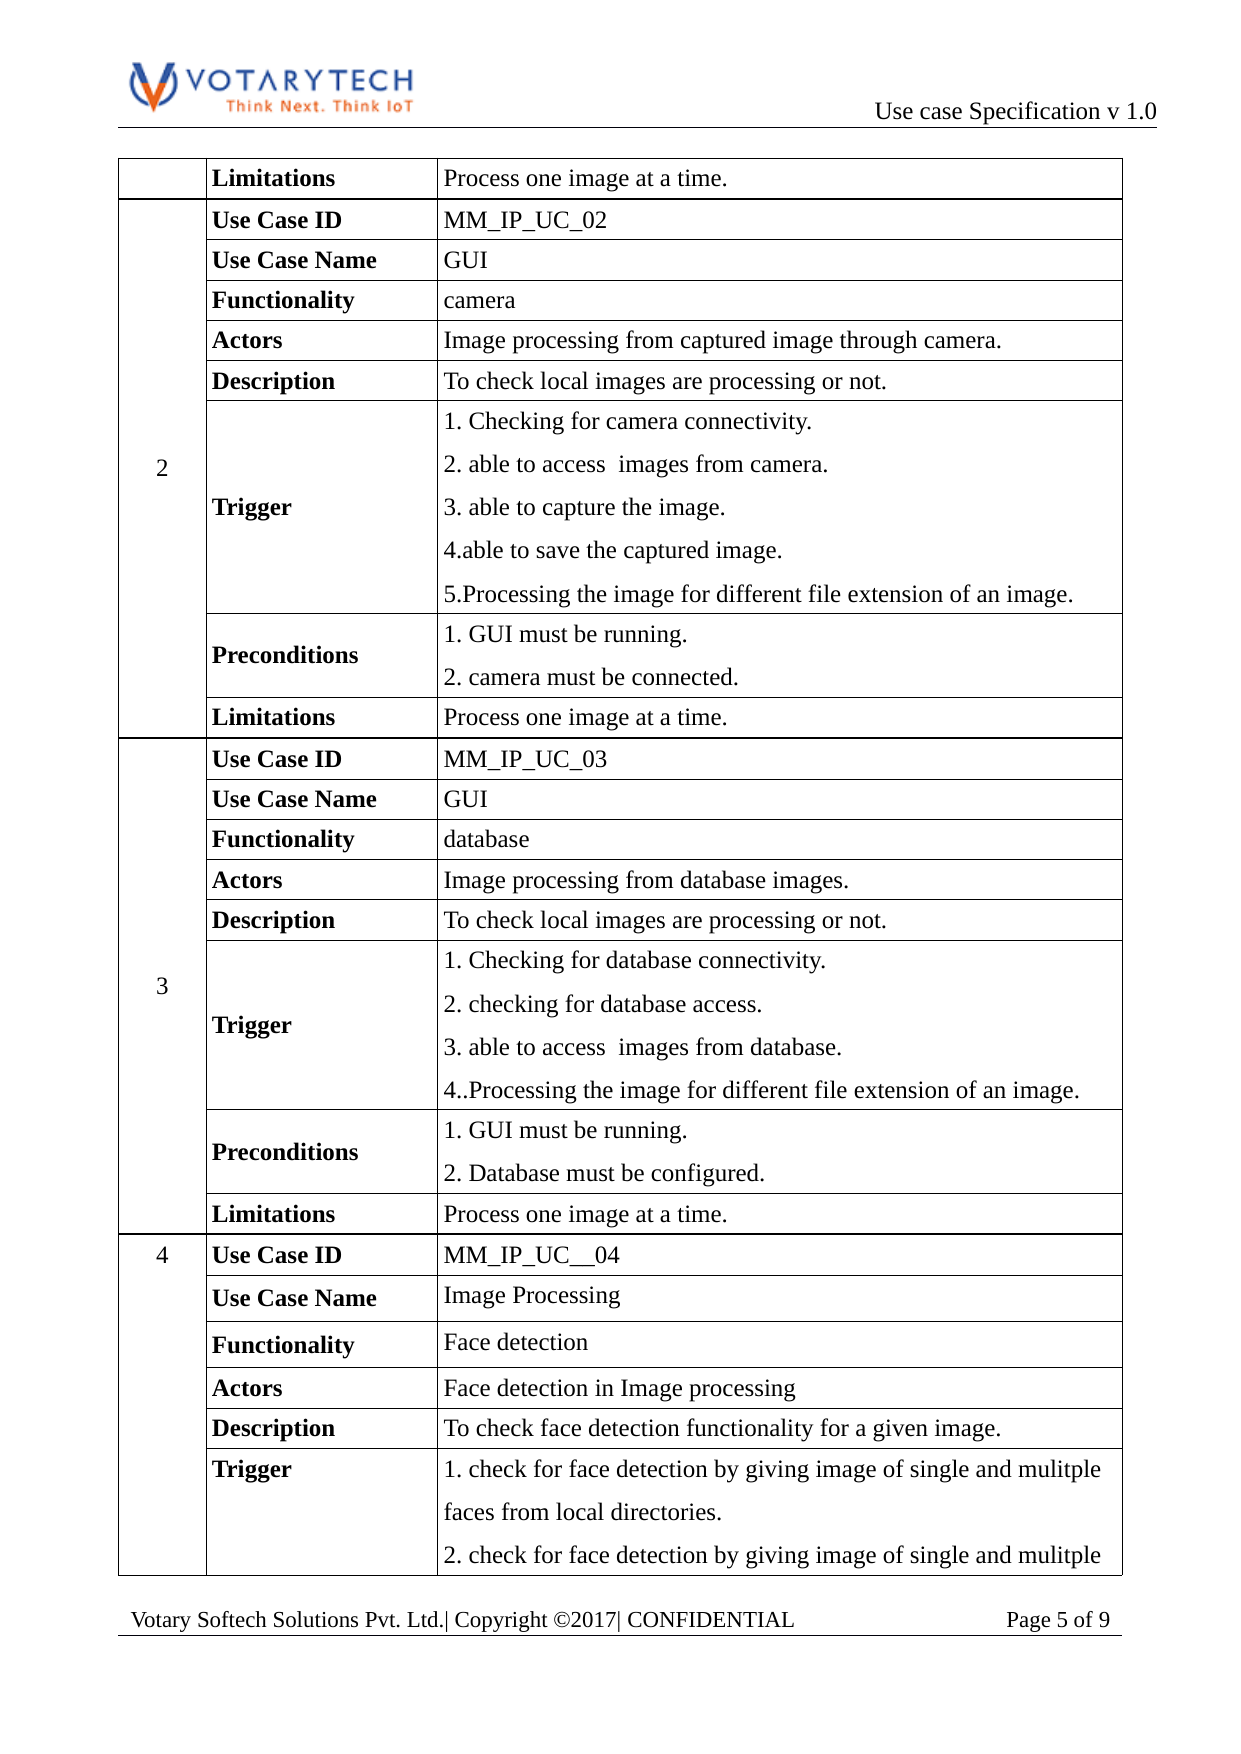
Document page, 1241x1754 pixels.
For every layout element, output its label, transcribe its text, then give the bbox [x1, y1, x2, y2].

table_cell Actors [207, 860, 437, 899]
table_cell 4 [119, 1235, 206, 1574]
table_cell 1. GUI must be running. 2. camera must be connected. [438, 614, 1122, 697]
table_cell GUI [438, 780, 1122, 819]
table_header [119, 159, 206, 198]
table_cell Preconditions [207, 1110, 437, 1193]
table_cell 3 [119, 739, 206, 1233]
table_cell Limitations [207, 1194, 437, 1233]
table_cell Trigger [207, 401, 437, 613]
table_cell Functionality [207, 1322, 437, 1367]
table_cell Image Processing [438, 1276, 1122, 1321]
table_cell Functionality [207, 281, 437, 320]
table_cell Use Case ID [207, 739, 437, 778]
table_cell MM_IP_UC_03 [438, 739, 1122, 778]
table_cell database [438, 820, 1122, 859]
table_cell Use Case Name [207, 240, 437, 279]
table_cell 1. Checking for camera connectivity. 2. able to access images from camera. 3. able to capture the image. 4.able to save the captured image. 5.Processing the image for different file extension of an image. [438, 401, 1122, 613]
table_cell Face detection [438, 1322, 1122, 1367]
table_cell Use Case Name [207, 780, 437, 819]
table_cell GUI [438, 240, 1122, 279]
table_cell Process one image at a time. [438, 1194, 1122, 1233]
table_cell Trigger [207, 1449, 437, 1574]
table_cell 2 [119, 200, 206, 737]
table_cell Use Case ID [207, 200, 437, 239]
table_cell Image processing from captured image through camera. [438, 321, 1122, 360]
table_cell MM_IP_UC_02 [438, 200, 1122, 239]
table_cell To check local images are processing or not. [438, 361, 1122, 400]
table_cell 1. Checking for database connectivity. 2. checking for database access. 3. able to access images from database. 4..Processing the image for different file extension of an image. [438, 941, 1122, 1109]
table_cell Use Case Name [207, 1276, 437, 1321]
table_cell Actors [207, 1368, 437, 1408]
table_cell Limitations [207, 698, 437, 737]
table_cell Image processing from database images. [438, 860, 1122, 899]
table_cell To check local images are processing or not. [438, 900, 1122, 940]
table_cell 1. GUI must be running. 2. Database must be configured. [438, 1110, 1122, 1193]
table_cell Description [207, 361, 437, 400]
table_cell Functionality [207, 820, 437, 859]
table_cell MM_IP_UC__04 [438, 1235, 1122, 1274]
table_cell Use Case ID [207, 1235, 437, 1274]
table_cell Description [207, 900, 437, 940]
picture [120, 59, 421, 119]
table_cell Trigger [207, 941, 437, 1109]
table_cell Face detection in Image processing [438, 1368, 1122, 1408]
table_cell Description [207, 1409, 437, 1448]
table_cell 1. check for face detection by giving image of single and mulitple faces from local directories. 2. check for face detection by giving image of single and mulitple [438, 1449, 1122, 1574]
table_cell Process one image at a time. [438, 159, 1122, 198]
table_cell Preconditions [207, 614, 437, 697]
table_cell Actors [207, 321, 437, 360]
table_cell Limitations [207, 159, 437, 198]
table_cell To check face detection functionality for a given image. [438, 1409, 1122, 1448]
table_cell Process one image at a time. [438, 698, 1122, 737]
table_cell camera [438, 281, 1122, 320]
